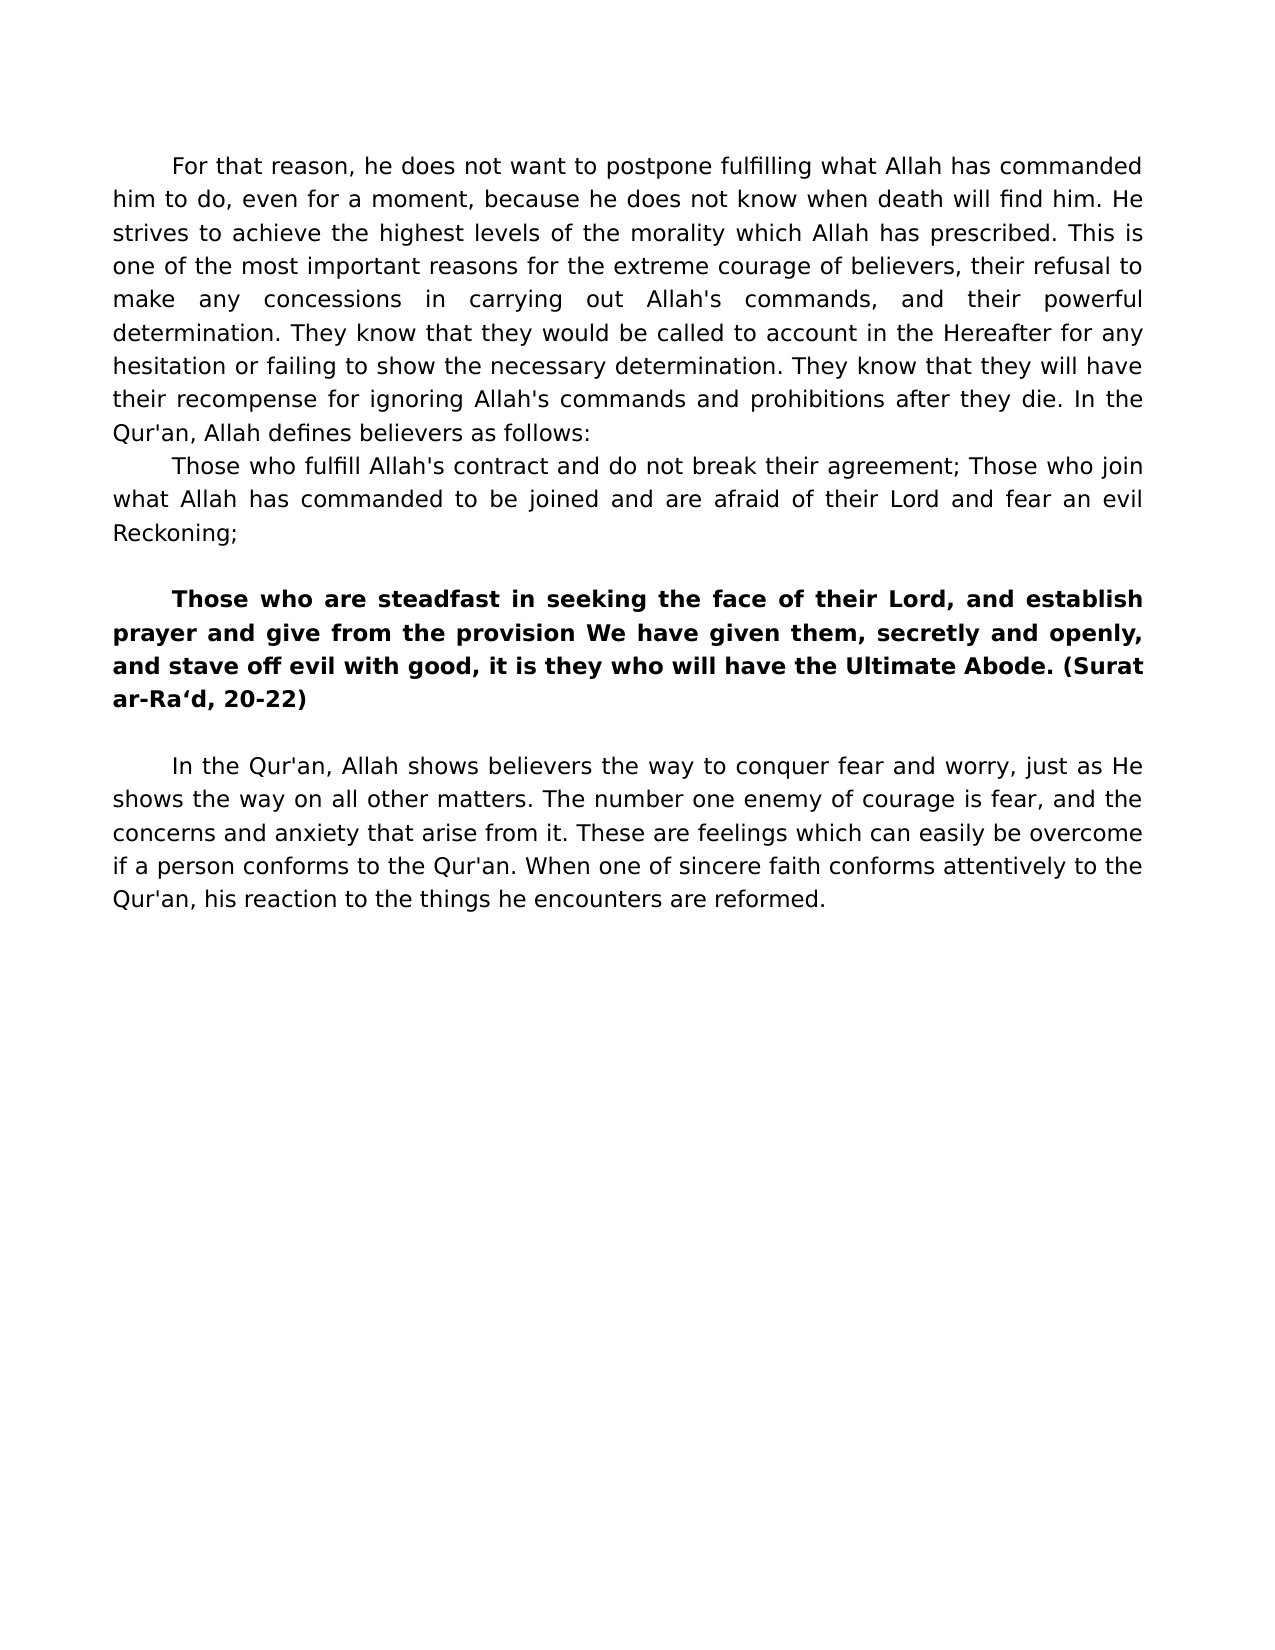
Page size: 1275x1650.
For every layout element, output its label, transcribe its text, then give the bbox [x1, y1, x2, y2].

text Those who fulfill Allah's contract and do not break their agreement; Those who join what Allah has commanded to be joined and are afraid of their Lord and fear an evil Reckoning; [112, 448, 1145, 548]
text For that reason, he does not want to postpone fulfilling what Allah has commanded him to do, even for a moment, because he does not know when death will find him. He strives to achieve the highest levels of the morality which Allah has prescribed. This is one of the most important reasons for the extreme courage of believers, their refusal to make any concessions in carrying out Allah's commands, and their powerful determination. They know that they would be called to account in the Hereafter for any hesitation or failing to show the necessary determination. They know that they will have their recompense for ignoring Allah's commands and prohibitions after they die. In the Qur'an, Allah defines believers as follows: [112, 148, 1145, 448]
text In the Qur'an, Allah shows believers the way to conquer fear and worry, just as He shows the way on all other matters. The number one enemy of courage is fear, and the concerns and anxiety that arise from it. These are feelings which can easily be overcome if a person conforms to the Qur'an. When one of sincere faith conforms attentively to the Qur'an, his reaction to the things he encounters are reformed. [112, 748, 1145, 914]
text Those who are steadfast in seeking the face of their Lord, and establish prayer and give from the provision We have given them, secretly and openly, and stave off evil with good, it is they who will have the Ultimate Abode. (Surat ar-Ra‘d, 20-22) [112, 581, 1145, 714]
